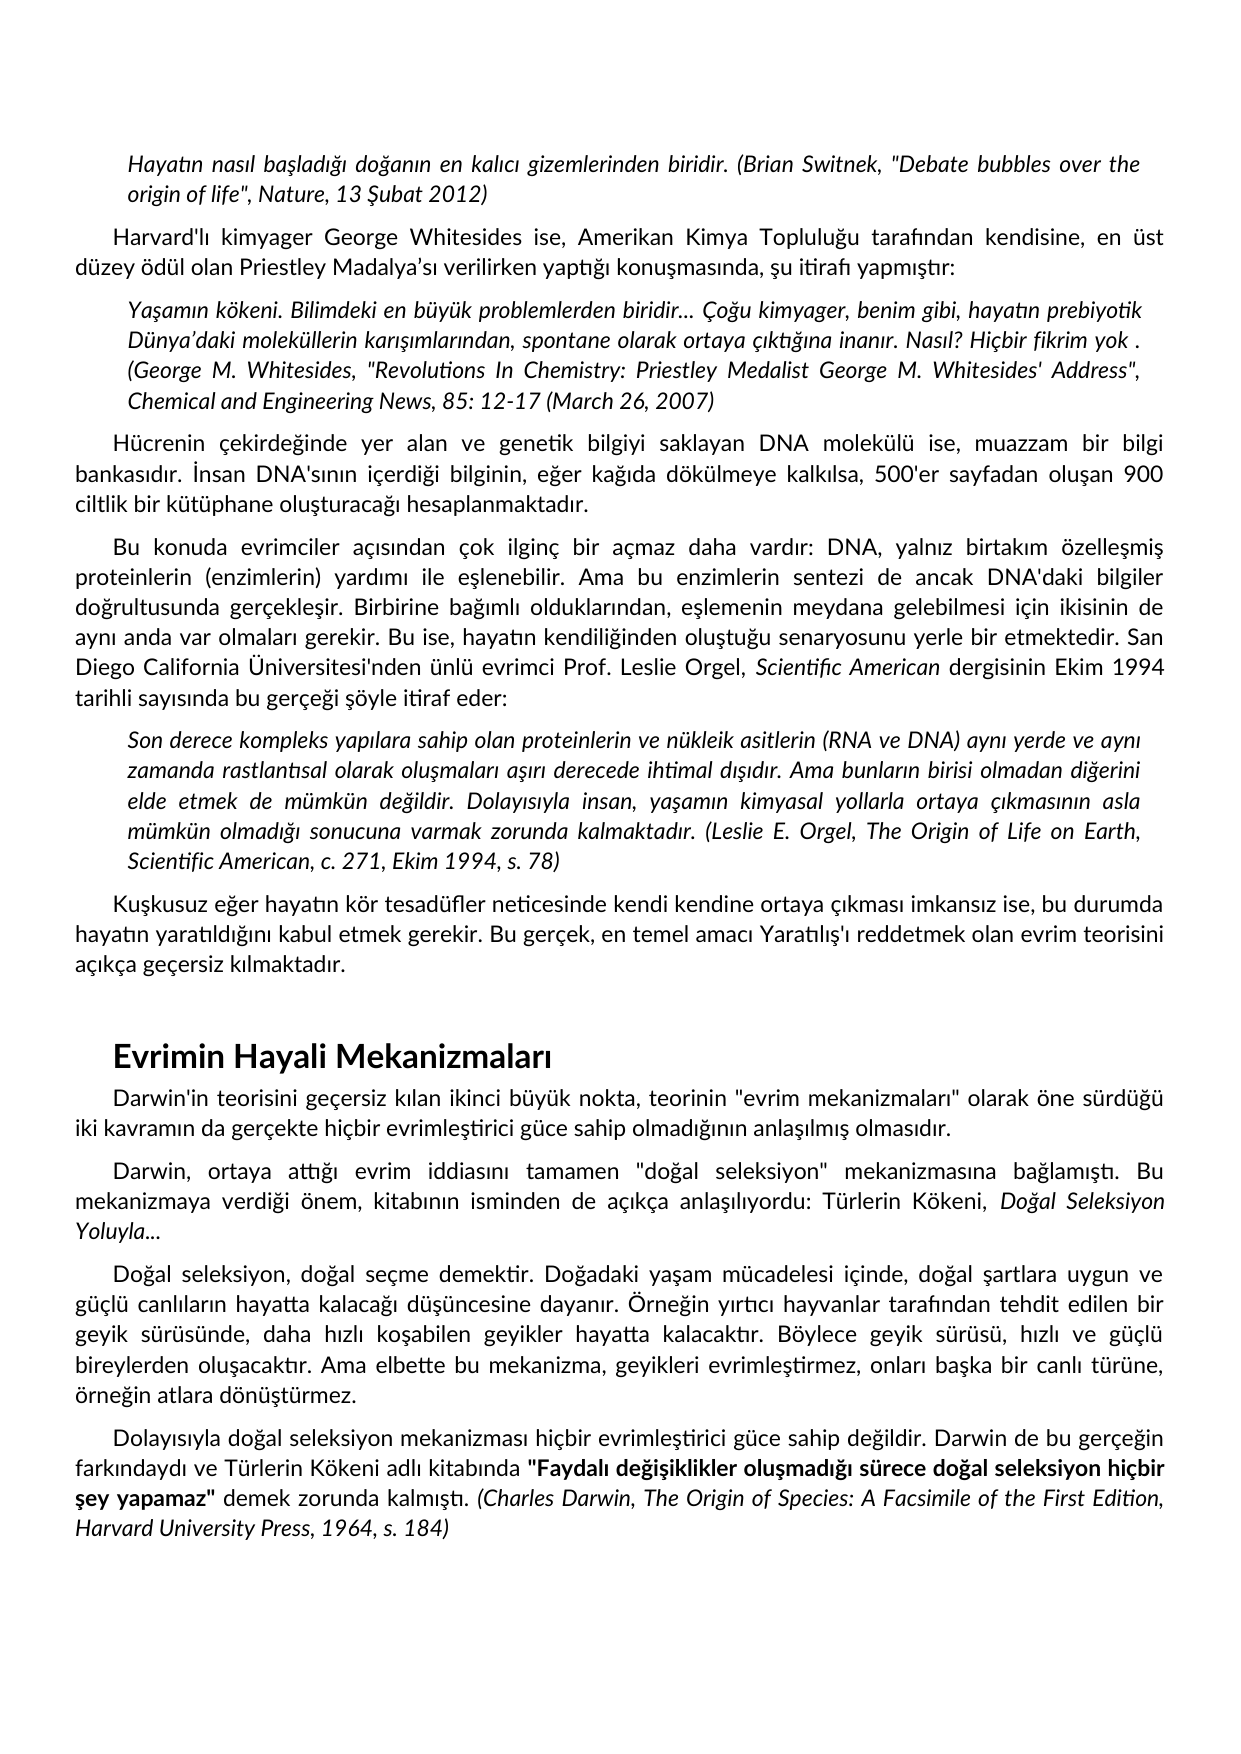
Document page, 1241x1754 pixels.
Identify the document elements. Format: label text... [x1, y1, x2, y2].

text Hücrenin çekirdeğinde yer alan ve genetik bilgiyi saklayan DNA molekülü ise, muazzam bir bilgi bankasıdır. İnsan DNA'sının içerdiği bilginin, eğer kağıda dökülmeye kalkılsa, 500'er sayfadan oluşan 900 ciltlik bir kütüphane oluşturacağı hesaplanmaktadır. [75, 429, 1165, 517]
text Harvard'lı kimyager George Whitesides ise, Amerikan Kimya Topluluğu tarafından kendisine, en üst düzey ödül olan Priestley Madalya’sı verilirken yaptığı konuşmasında, şu itirafı yapmıştır: [75, 223, 1165, 281]
text Darwin, ortaya attığı evrim iddiasını tamamen "doğal seleksiyon" mekanizmasına bağlamıştı. Bu mekanizmaya verdiği önem, kitabının isminden de açıkça anlaşılıyordu: Türlerin Kökeni, Doğal Seleksiyon Yoluyla... [75, 1157, 1165, 1244]
text Bu konuda evrimciler açısından çok ilginç bir açmaz daha vardır: DNA, yalnız birtakım özelleşmiş proteinlerin (enzimlerin) yardımı ile eşlenebilir. Ama bu enzimlerin sentezi de ancak DNA'daki bilgiler doğrultusunda gerçekleşir. Birbirine bağımlı olduklarından, eşlemenin meydana gelebilmesi için ikisinin de aynı anda var olmaları gerekir. Bu ise, hayatın kendiliğinden oluştuğu senaryosunu yerle bir etmektedir. San Diego California Üniversitesi'nden ünlü evrimci Prof. Leslie Orgel, Scientific American dergisinin Ekim 1994 tarihli sayısında bu gerçeği şöyle itiraf eder: [75, 532, 1165, 711]
text Dolayısıyla doğal seleksiyon mekanizması hiçbir evrimleştirici güce sahip değildir. Darwin de bu gerçeğin farkındaydı ve Türlerin Kökeni adlı kitabında "Faydalı değişiklikler oluşmadığı sürece doğal seleksiyon hiçbir şey yapamaz" demek zorunda kalmıştı. (Charles Darwin, The Origin of Species: A Facsimile of the First Edition, Harvard University Press, 1964, s. 184) [75, 1423, 1165, 1541]
text Son derece kompleks yapılara sahip olan proteinlerin ve nükleik asitlerin (RNA ve DNA) aynı yerde ve aynı zamanda rastlantısal olarak oluşmaları aşırı derecede ihtimal dışıdır. Ama bunların birisi olmadan diğerini elde etmek de mümkün değildir. Dolayısıyla insan, yaşamın kimyasal yollarla ortaya çıkmasının asla mümkün olmadığı sonucuna varmak zorunda kalmaktadır. (Leslie E. Orgel, The Origin of Life on Earth, Scientific American, c. 271, Ekim 1994, s. 78) [127, 726, 1143, 874]
text Yaşamın kökeni. Bilimdeki en büyük problemlerden biridir... Çoğu kimyager, benim gibi, hayatın prebiyotik Dünya’daki moleküllerin karışımlarından, spontane olarak ortaya çıktığına inanır. Nasıl? Hiçbir fikrim yok . (George M. Whitesides, "Revolutions In Chemistry: Priestley Medalist George M. Whitesides' Address", Chemical and Engineering News, 85: 12-17 (March 26, 2007) [127, 296, 1143, 414]
text Kuşkusuz eğer hayatın kör tesadüfler neticesinde kendi kendine ortaya çıkması imkansız ise, bu durumda hayatın yaratıldığını kabul etmek gerekir. Bu gerçek, en temel amacı Yaratılış'ı reddetmek olan evrim teorisini açıkça geçersiz kılmaktadır. [75, 889, 1165, 977]
text Darwin'in teorisini geçersiz kılan ikinci büyük nokta, teorinin "evrim mekanizmaları" olarak öne sürdüğü iki kavramın da gerçekte hiçbir evrimleştirici güce sahip olmadığının anlaşılmış olmasıdır. [75, 1084, 1165, 1141]
text Doğal seleksiyon, doğal seçme demektir. Doğadaki yaşam mücadelesi içinde, doğal şartlara uygun ve güçlü canlıların hayatta kalacağı düşüncesine dayanır. Örneğin yırtıcı hayvanlar tarafından tehdit edilen bir geyik sürüsünde, daha hızlı koşabilen geyikler hayatta kalacaktır. Böylece geyik sürüsü, hızlı ve güçlü bireylerden oluşacaktır. Ama elbette bu mekanizma, geyikleri evrimleştirmez, onları başka bir canlı türüne, örneğin atlara dönüştürmez. [75, 1260, 1165, 1408]
text Hayatın nasıl başladığı doğanın en kalıcı gizemlerinden biridir. (Brian Switnek, "Debate bubbles over the origin of life", Nature, 13 Şubat 2012) [127, 150, 1143, 208]
subtitle Evrimin Hayali Mekanizmaları [112, 1035, 1165, 1075]
